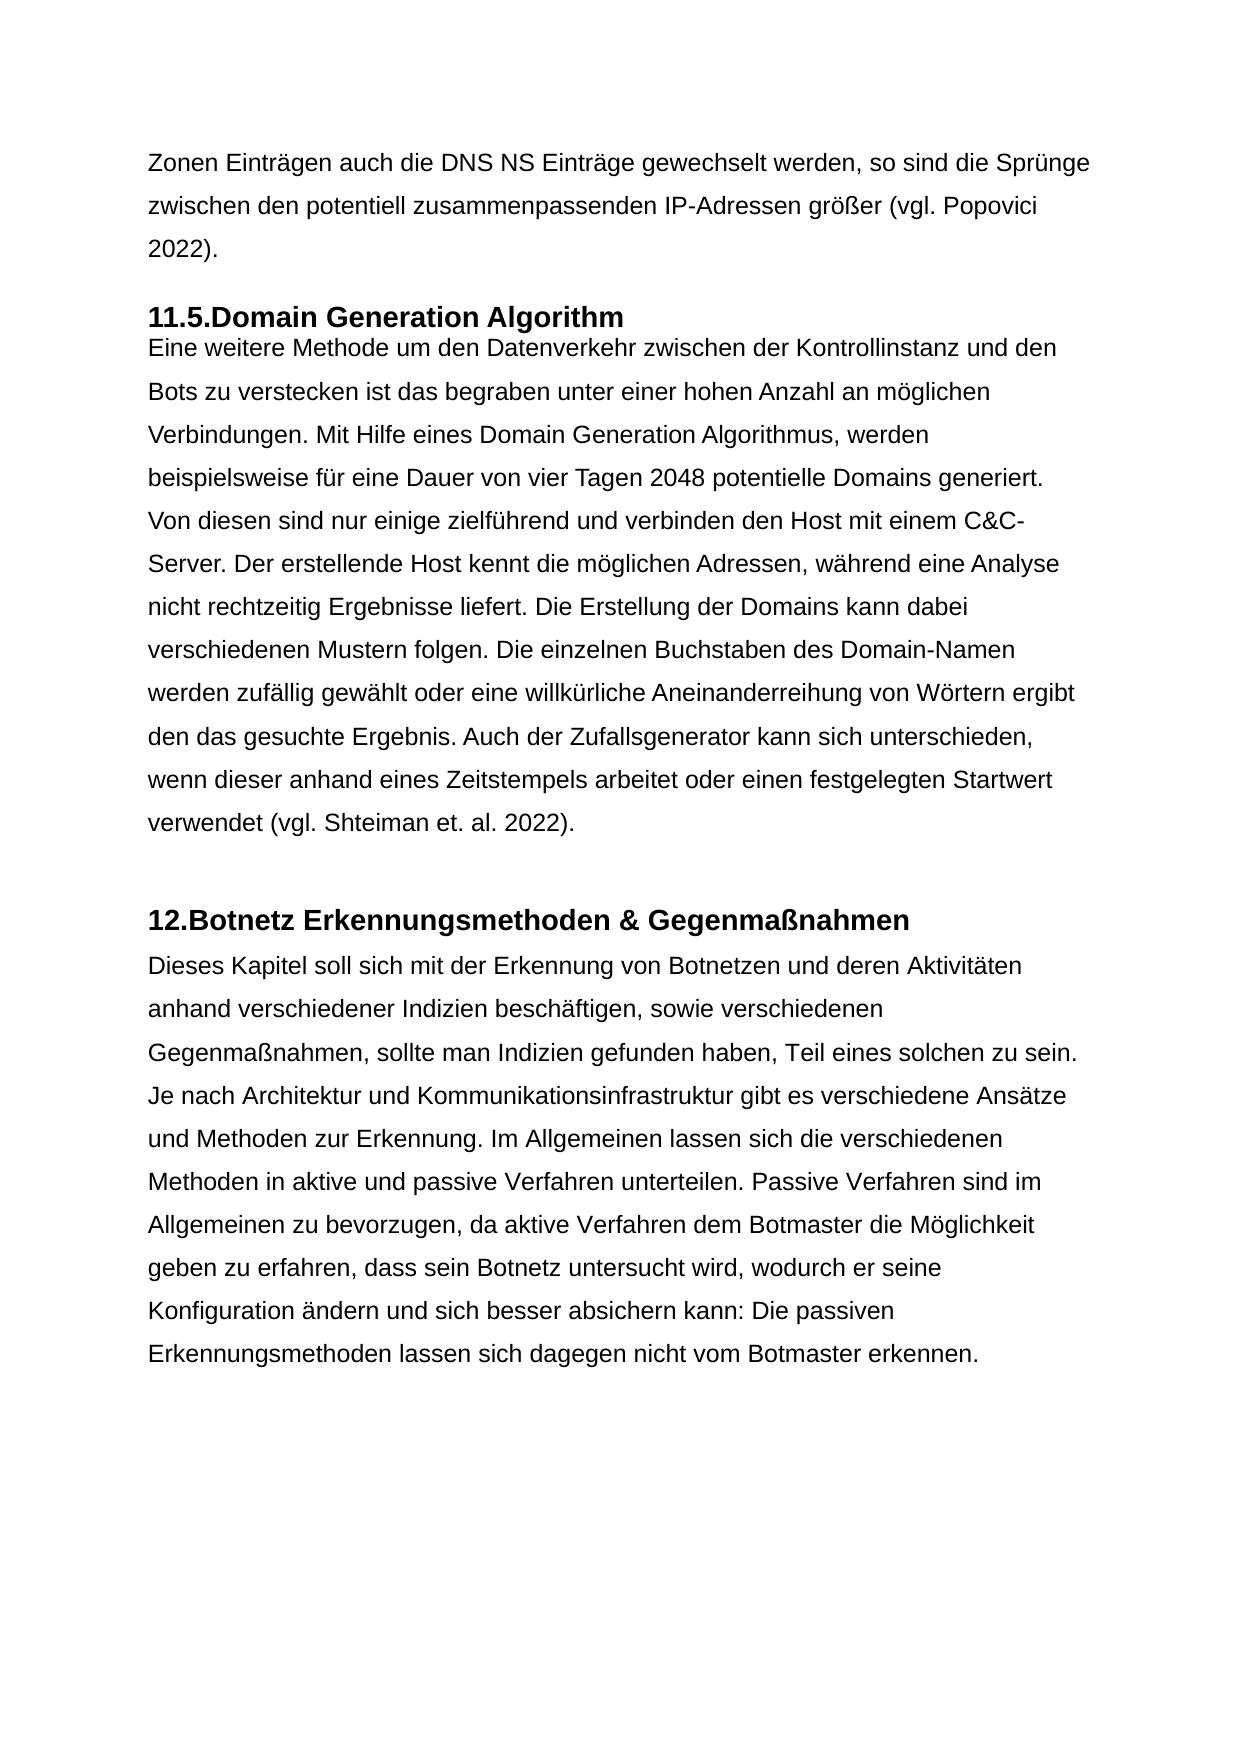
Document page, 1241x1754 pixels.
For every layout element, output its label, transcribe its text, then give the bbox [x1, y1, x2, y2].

subtitle 11.5.Domain Generation Algorithm [148, 300, 1093, 333]
text Zonen Einträgen auch die DNS NS Einträge gewechselt werden, so sind die Sprünge zwischen den potentiell zusammenpassenden IP-Adressen größer (vgl. Popovici 2022). [148, 148, 1093, 263]
text Eine weitere Methode um den Datenverkehr zwischen der Kontrollinstanz und den Bots zu verstecken ist das begraben unter einer hohen Anzahl an möglichen Verbindungen. Mit Hilfe eines Domain Generation Algorithmus, werden beispielsweise für eine Dauer von vier Tagen 2048 potentielle Domains generiert. Von diesen sind nur einige zielführend und verbinden den Host mit einem C&C-Server. Der erstellende Host kennt die möglichen Adressen, während eine Analyse nicht rechtzeitig Ergebnisse liefert. Die Erstellung der Domains kann dabei verschiedenen Mustern folgen. Die einzelnen Buchstaben des Domain-Namen werden zufällig gewählt oder eine willkürliche Aneinanderreihung von Wörtern ergibt den das gesuchte Ergebnis. Auch der Zufallsgenerator kann sich unterschieden, wenn dieser anhand eines Zeitstempels arbeitet oder einen festgelegten Startwert verwendet (vgl. Shteiman et. al. 2022). [148, 333, 1093, 837]
text Dieses Kapitel soll sich mit der Erkennung von Botnetzen und deren Aktivitäten anhand verschiedener Indizien beschäftigen, sowie verschiedenen Gegenmaßnahmen, sollte man Indizien gefunden haben, Teil eines solchen zu sein. Je nach Architektur und Kommunikationsinfrastruktur gibt es verschiedene Ansätze und Methoden zur Erkennung. Im Allgemeinen lassen sich die verschiedenen Methoden in aktive und passive Verfahren unterteilen. Passive Verfahren sind im Allgemeinen zu bevorzugen, da aktive Verfahren dem Botmaster die Möglichkeit geben zu erfahren, dass sein Botnetz untersucht wird, wodurch er seine Konfiguration ändern und sich besser absichern kann: Die passiven Erkennungsmethoden lassen sich dagegen nicht vom Botmaster erkennen. [148, 951, 1093, 1368]
subtitle 12.Botnetz Erkennungsmethoden & Gegenmaßnahmen [148, 903, 1093, 937]
